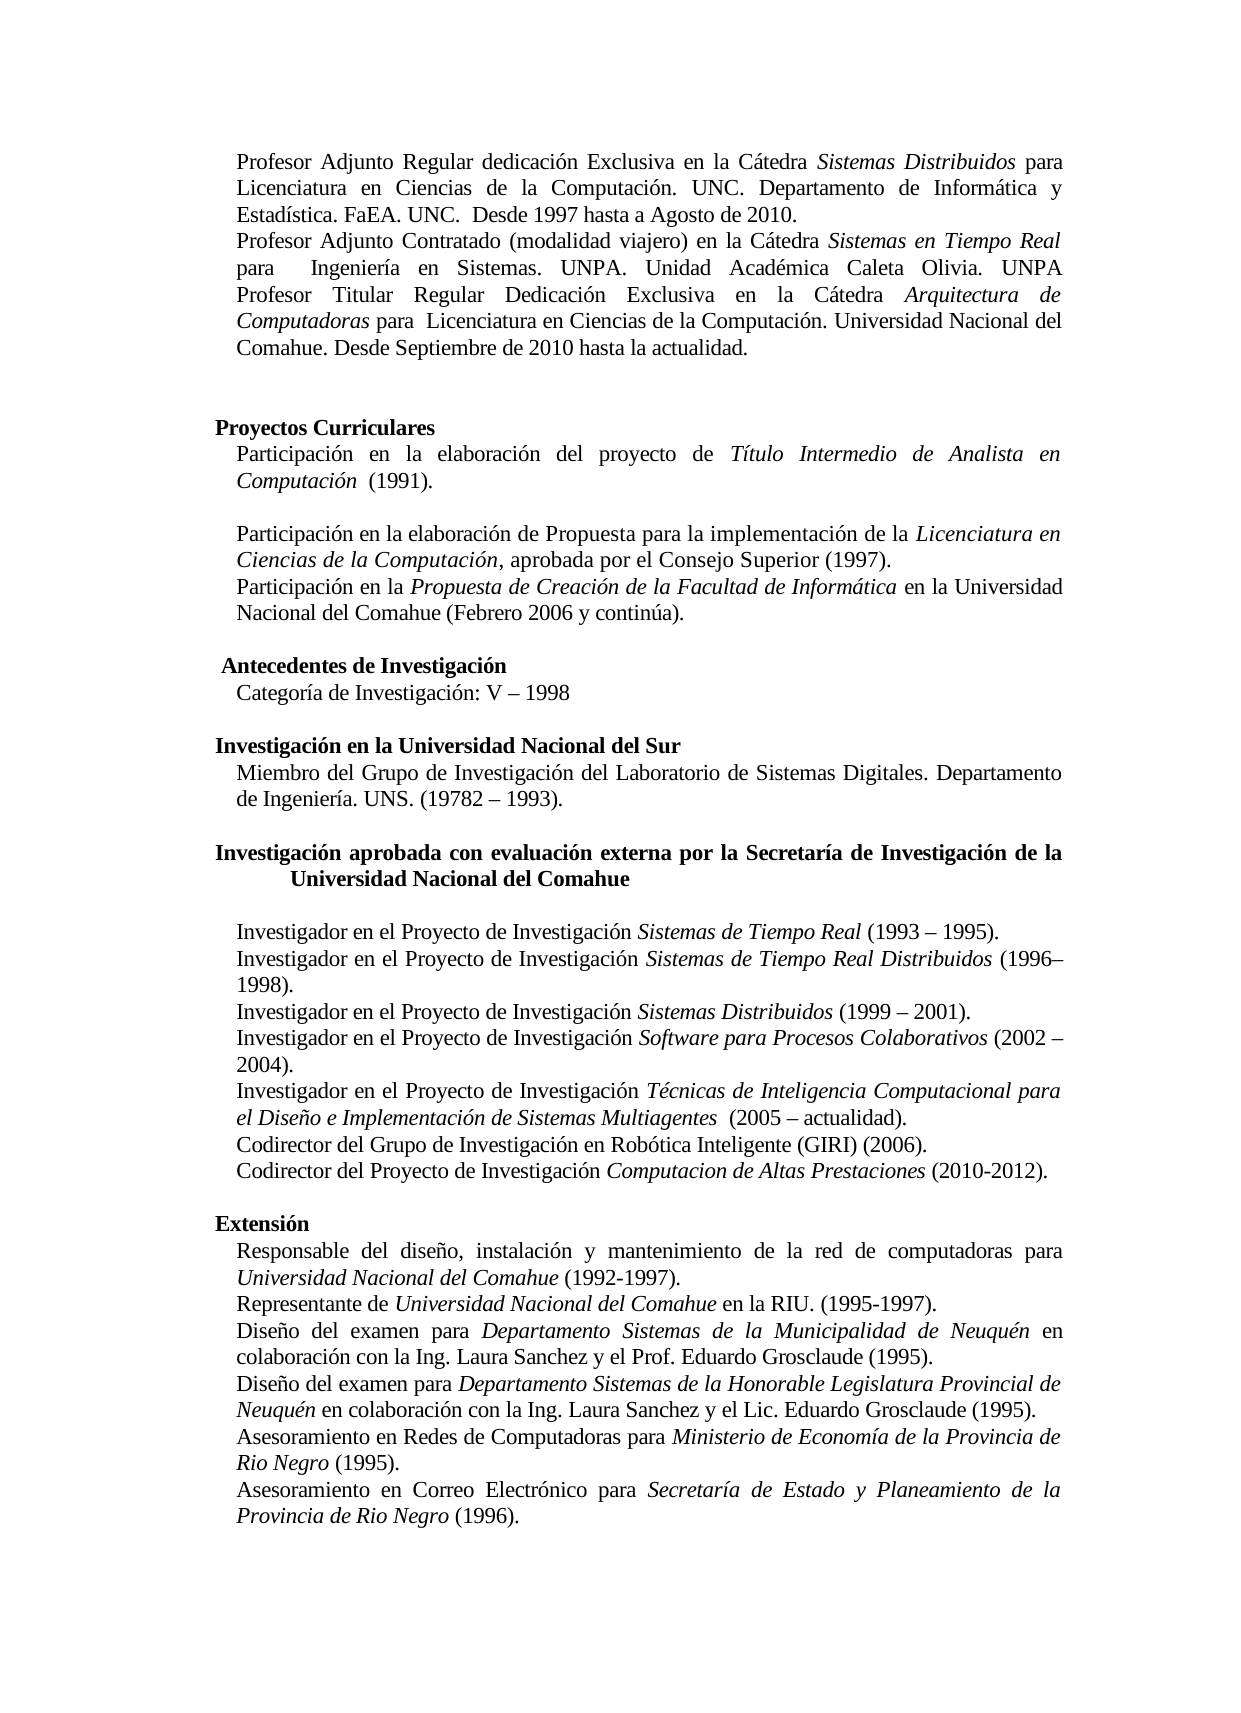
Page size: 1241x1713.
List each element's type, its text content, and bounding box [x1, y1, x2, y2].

list Extensión [215, 1210, 1063, 1237]
text Codirector del Grupo de Investigación en Robótica Inteligente (GIRI) (2006). [236, 1131, 1063, 1157]
list Investigación en la Universidad Nacional del Sur [215, 732, 1063, 759]
text Representante de Universidad Nacional del Comahue en la RIU. (1995-1997). [236, 1290, 1063, 1316]
text Investigador en el Proyecto de Investigación Software para Procesos Colaborativos (2002 – 2004). [236, 1024, 1063, 1077]
text Profesor Adjunto Contratado (modalidad viajero) en la Cátedra Sistemas en Tiempo Real para Ingeniería en Sistemas. UNPA. Unidad Académica Caleta Olivia. UNPA Profesor Titular Regular Dedicación Exclusiva en la Cátedra Arquitectura de Computadoras para Licenciatura en Ciencias de la Computación. Universidad Nacional del Comahue. Desde Septiembre de 2010 hasta la actualidad. [236, 227, 1063, 360]
text Asesoramiento en Redes de Computadoras para Ministerio de Economía de la Provincia de Rio Negro (1995). [236, 1423, 1063, 1476]
text Asesoramiento en Correo Electrónico para Secretaría de Estado y Planeamiento de la Provincia de Rio Negro (1996). [236, 1476, 1063, 1529]
text Participación en la Propuesta de Creación de la Facultad de Informática en la Universidad Nacional del Comahue (Febrero 2006 y continúa). [236, 573, 1063, 626]
text Profesor Adjunto Regular dedicación Exclusiva en la Cátedra Sistemas Distribuidos para Licenciatura en Ciencias de la Computación. UNC. Departamento de Informática y Estadística. FaEA. UNC. Desde 1997 hasta a Agosto de 2010. [236, 148, 1063, 227]
text Investigador en el Proyecto de Investigación Sistemas de Tiempo Real (1993 – 1995). [236, 918, 1063, 944]
list Antecedentes de Investigación [215, 652, 1063, 679]
text Responsable del diseño, instalación y mantenimiento de la red de computadoras para Universidad Nacional del Comahue (1992-1997). [236, 1237, 1063, 1290]
list Proyectos Curriculares [215, 413, 1063, 440]
text Diseño del examen para Departamento Sistemas de la Municipalidad de Neuquén en colaboración con la Ing. Laura Sanchez y el Prof. Eduardo Grosclaude (1995). [236, 1316, 1063, 1369]
text Participación en la elaboración del proyecto de Título Intermedio de Analista en Computación (1991). [236, 440, 1063, 493]
text Investigador en el Proyecto de Investigación Sistemas Distribuidos (1999 – 2001). [236, 998, 1063, 1024]
text Investigador en el Proyecto de Investigación Técnicas de Inteligencia Computacional para el Diseño e Implementación de Sistemas Multiagentes (2005 – actualidad). [236, 1077, 1063, 1131]
text Diseño del examen para Departamento Sistemas de la Honorable Legislatura Provincial de Neuquén en colaboración con la Ing. Laura Sanchez y el Lic. Eduardo Grosclaude (1995). [236, 1369, 1063, 1423]
text Investigador en el Proyecto de Investigación Sistemas de Tiempo Real Distribuidos (1996– 1998). [236, 944, 1063, 998]
list Investigación aprobada con evaluación externa por la Secretaría de Investigación de la Universidad Nacional del Comahue [215, 838, 1063, 891]
text Participación en la elaboración de Propuesta para la implementación de la Licenciatura en Ciencias de la Computación, aprobada por el Consejo Superior (1997). [236, 519, 1063, 573]
text Miembro del Grupo de Investigación del Laboratorio de Sistemas Digitales. Departamento de Ingeniería. UNS. (19782 – 1993). [236, 759, 1063, 812]
text Codirector del Proyecto de Investigación Computacion de Altas Prestaciones (2010-2012). [236, 1157, 1063, 1184]
text Categoría de Investigación: V – 1998 [236, 679, 1063, 706]
